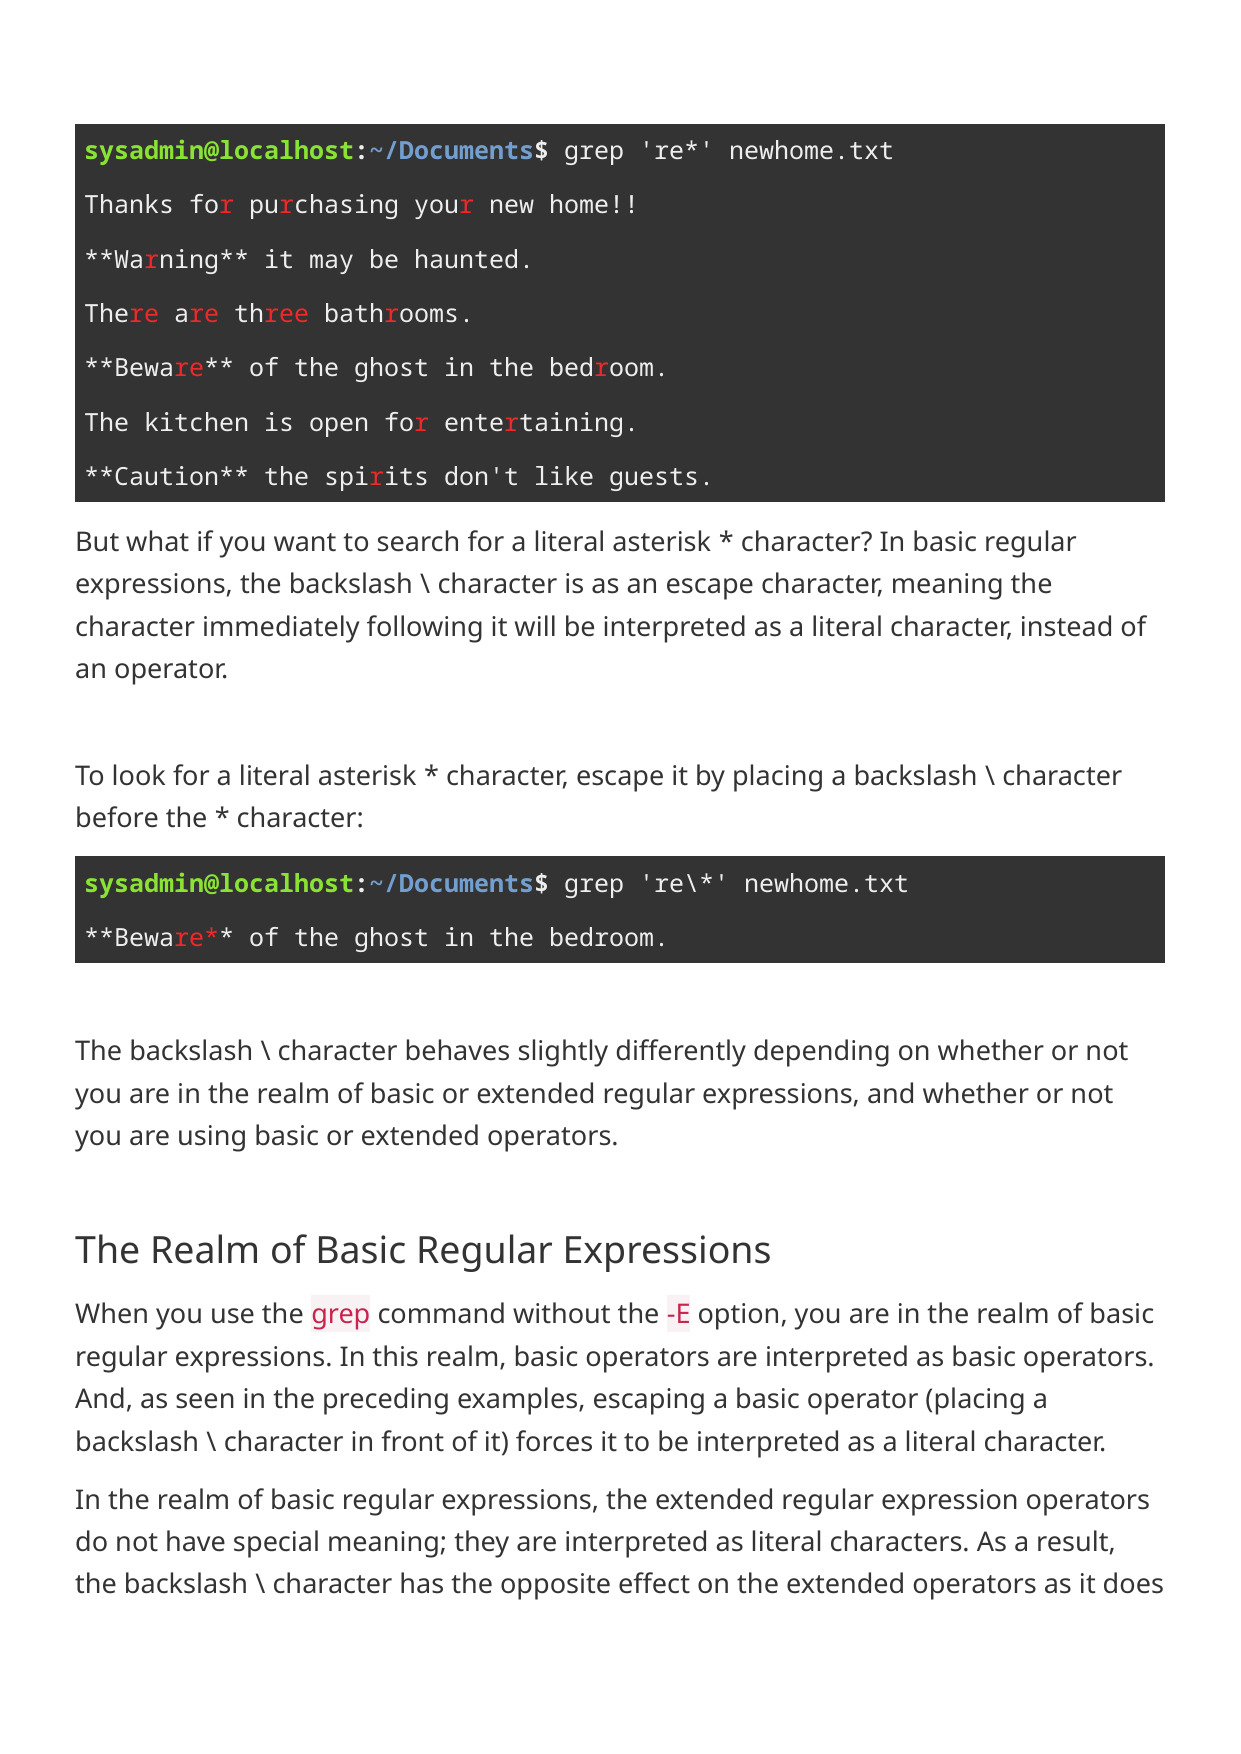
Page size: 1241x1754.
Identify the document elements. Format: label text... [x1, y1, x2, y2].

text But what if you want to search for a literal asterisk * character? In basic regular expressions, the backslash \ character is as an escape character, meaning the character immediately following it will be interpreted as a literal character, instead of an operator. [75, 522, 1165, 686]
text To look for a literal asterisk * character, escape it by placing a backslash \ character before the * character: [75, 756, 1165, 835]
text sysadmin@localhost:~/Documents$ grep 're*' newhome.txt [75, 124, 1165, 167]
text Thanks for purchasing your new home!! [75, 178, 1165, 221]
text There are three bathrooms. [75, 287, 1165, 330]
text **Beware** of the ghost in the bedroom. [75, 341, 1165, 384]
text In the realm of basic regular expressions, the extended regular expression operators do not have special meaning; they are interpreted as literal characters. As a result, the backslash \ character has the opposite effect on the extended operators as it does [75, 1480, 1165, 1602]
text When you use the grep command without the -E option, you are in the realm of basic regular expressions. In this realm, basic operators are interpreted as basic operators. And, as seen in the preceding examples, escaping a basic operator (placing a backslash \ character in front of it) forces it to be interpreted as a literal character. [75, 1295, 1165, 1459]
subtitle The Realm of Basic Regular Expressions [75, 1223, 1165, 1274]
text The kitchen is open for entertaining. [75, 396, 1165, 438]
text **Beware** of the ghost in the bedroom. [75, 911, 1165, 963]
text **Caution** the spirits don't like guests. [75, 450, 1165, 502]
text The backslash \ character behaves slightly differently depending on whether or not you are in the realm of basic or extended regular expressions, and whether or not you are using basic or extended operators. [75, 1032, 1165, 1153]
text sysadmin@localhost:~/Documents$ grep 're\*' newhome.txt [75, 856, 1165, 899]
text **Warning** it may be haunted. [75, 232, 1165, 275]
